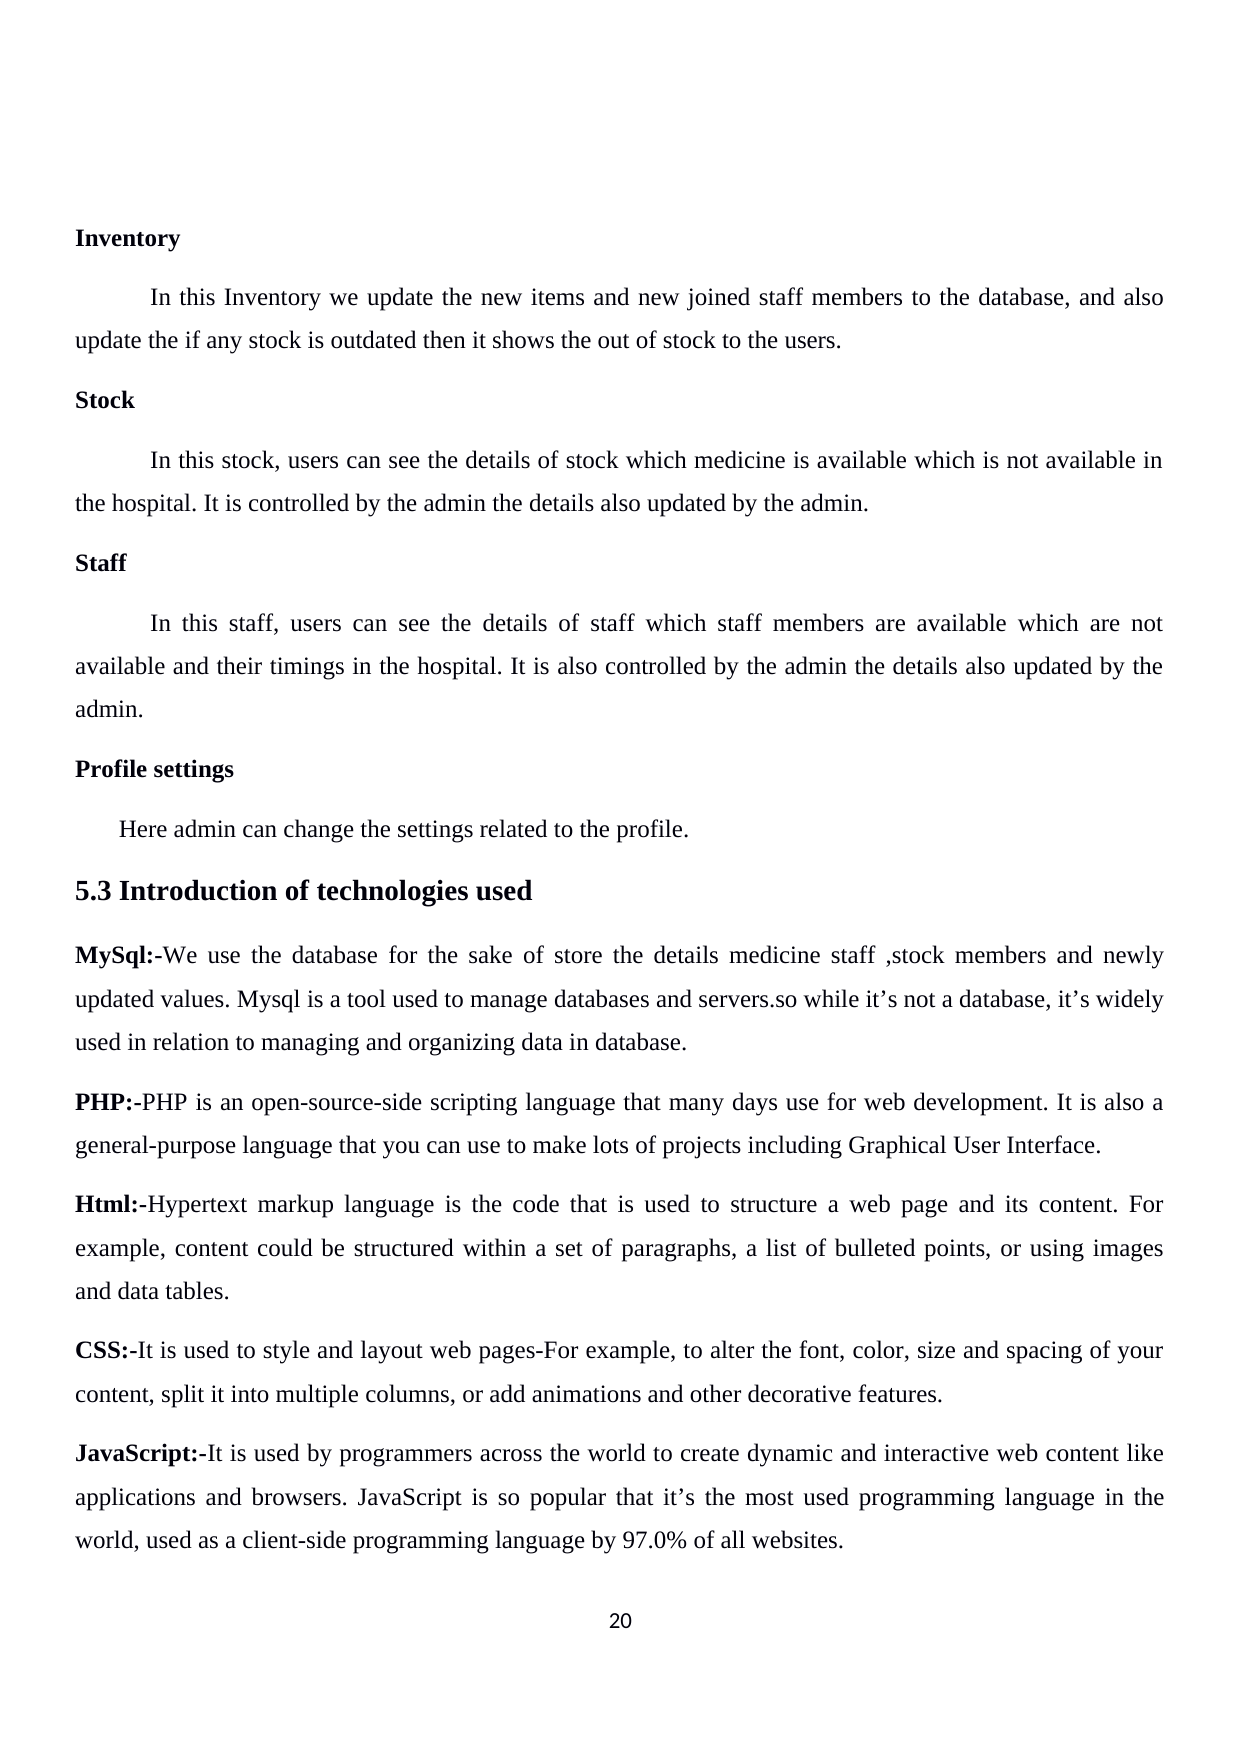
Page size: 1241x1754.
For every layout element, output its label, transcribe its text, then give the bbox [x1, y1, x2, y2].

text In this stock, users can see the details of stock which medicine is available which is not available in the hospital. It is controlled by the admin the details also updated by the admin. [75, 445, 1165, 517]
text Profile settings [75, 754, 1165, 783]
text 5.3 Introduction of technologies used [75, 873, 1165, 907]
text PHP:-PHP is an open-source-side scripting language that many days use for web development. It is also a general-purpose language that you can use to make lots of projects including Graphical User Interface. [75, 1087, 1165, 1158]
text MySql:-We use the database for the sake of store the details medicine staff ,stock members and newly updated values. Mysql is a tool used to manage databases and servers.so while it’s not a database, it’s widely used in relation to managing and organizing data in database. [75, 941, 1165, 1056]
text Stock [75, 385, 1165, 414]
text Staff [75, 548, 1165, 577]
text Here admin can change the settings related to the profile. [75, 814, 1165, 842]
text Html:-Hypertext markup language is the code that is used to structure a web page and its content. For example, content could be structured within a set of paragraphs, a list of bulleted points, or using images and data tables. [75, 1189, 1165, 1304]
text In this Inventory we update the new items and new joined staff members to the database, and also update the if any stock is outdated then it shows the out of stock to the users. [75, 282, 1165, 354]
text In this staff, users can see the details of staff which staff members are available which are not available and their timings in the hospital. It is also controlled by the admin the details also updated by the admin. [75, 608, 1165, 723]
text CSS:-It is used to style and layout web pages-For example, to alter the font, color, size and spacing of your content, split it into multiple columns, or add animations and other decorative features. [75, 1336, 1165, 1407]
text Inventory [75, 223, 1165, 251]
text JavaScript:-It is used by programmers across the world to create dynamic and interactive web content like applications and browsers. JavaScript is so popular that it’s the most used programming language in the world, used as a client-side programming language by 97.0% of all websites. [75, 1438, 1165, 1553]
